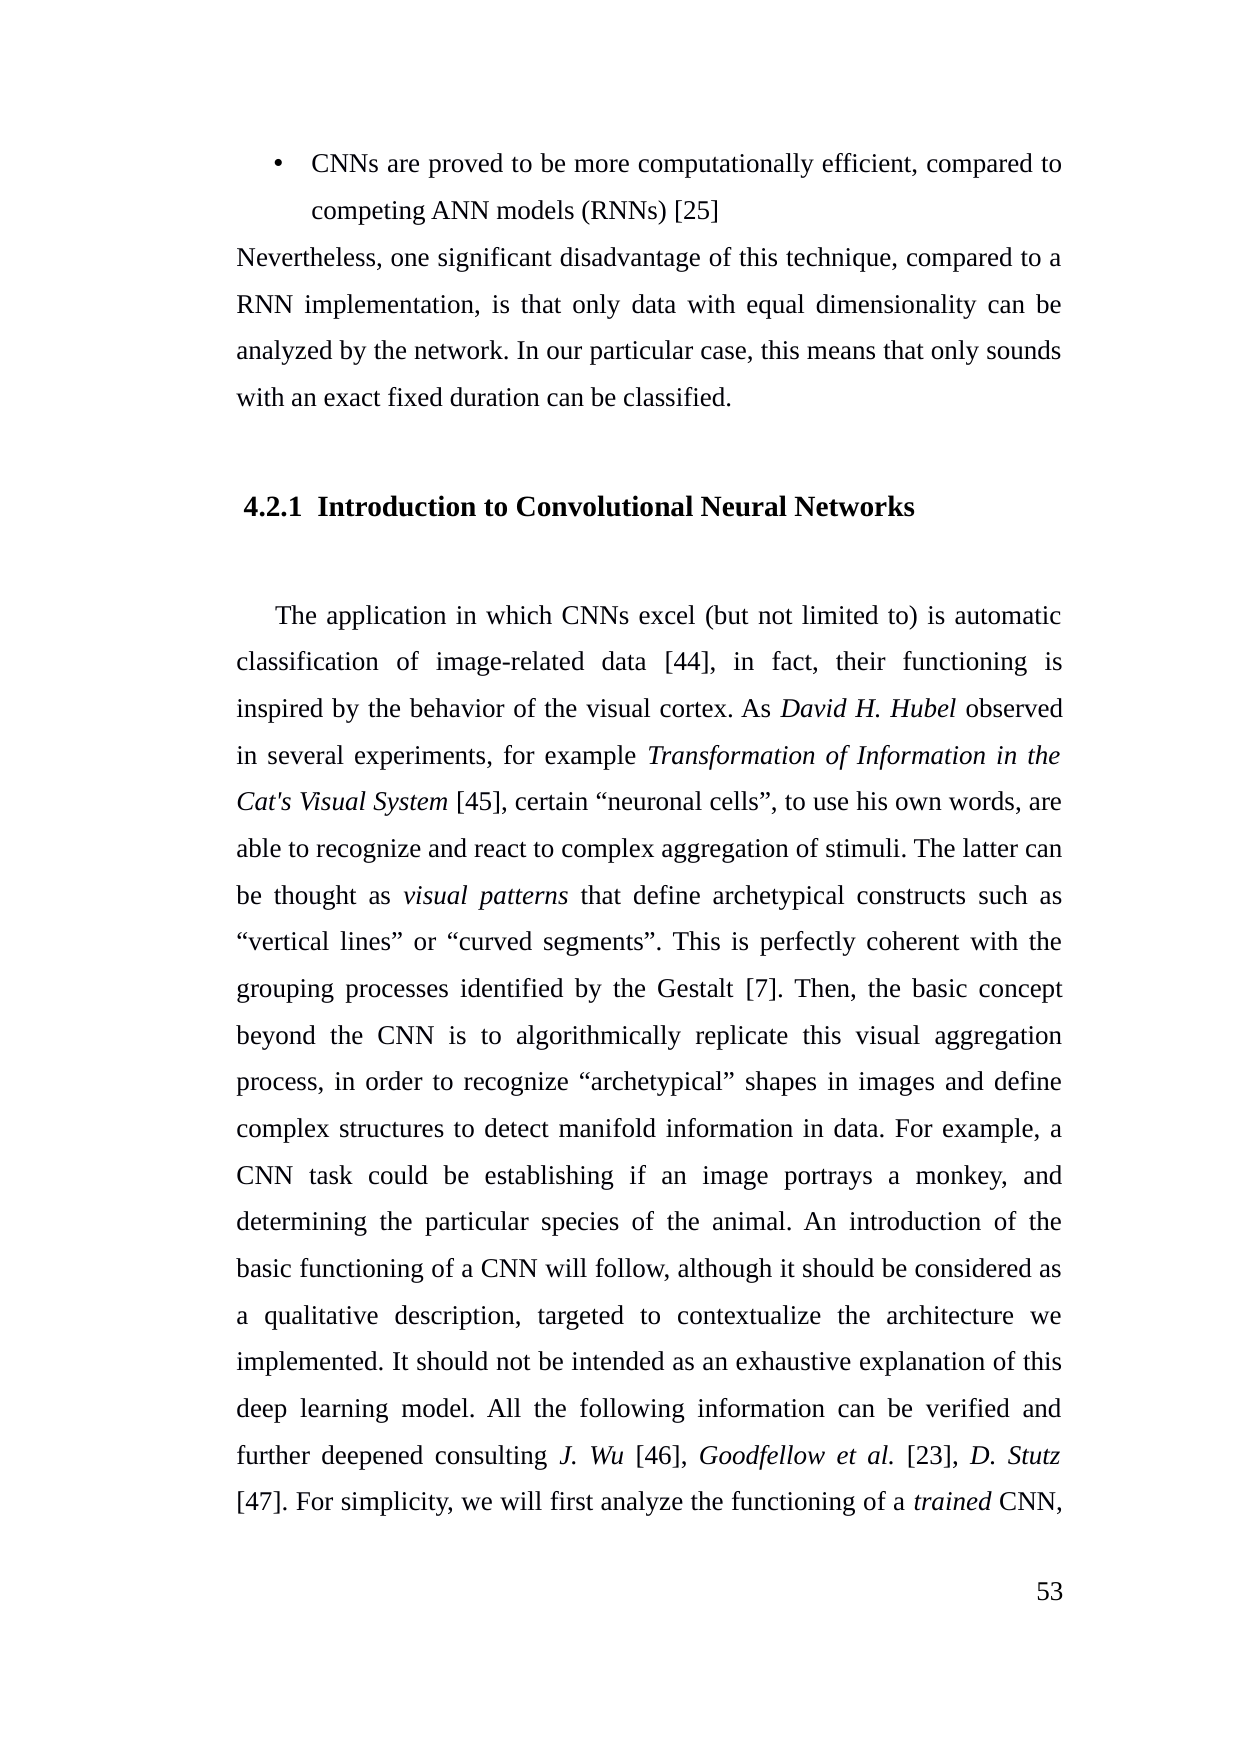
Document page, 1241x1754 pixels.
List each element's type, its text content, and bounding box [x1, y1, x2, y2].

text The application in which CNNs excel (but not limited to) is automatic classification of image-related data [44], in fact, their functioning is inspired by the behavior of the visual cortex. As David H. Hubel observed in several experiments, for example Transformation of Information in the Cat's Visual System [45], certain “neuronal cells”, to use his own words, are able to recognize and react to complex aggregation of stimuli. The latter can be thought as visual patterns that define archetypical constructs such as “vertical lines” or “curved segments”. This is perfectly coherent with the grouping processes identified by the Gestalt [7]. Then, the basic concept beyond the CNN is to algorithmically replicate this visual aggregation process, in order to recognize “archetypical” shapes in images and define complex structures to detect manifold information in data. For example, a CNN task could be establishing if an image portrays a monkey, and determining the particular species of the animal. An introduction of the basic functioning of a CNN will follow, although it should be considered as a qualitative description, targeted to contextualize the architecture we implemented. It should not be intended as an exhaustive explanation of this deep learning model. All the following information can be verified and further deepened consulting J. Wu [46], Goodfellow et al. [23], D. Stutz [47]. For simplicity, we will first analyze the functioning of a trained CNN, [236, 599, 1063, 1517]
text Nevertheless, one significant disadvantage of this technique, compared to a RNN implementation, is that only data with equal dimensionality can be analyzed by the network. In our particular case, this means that only sounds with an exact fixed duration can be classified. [236, 241, 1063, 412]
subtitle Introduction to Convolutional Neural Networks [236, 489, 1063, 523]
list CNNs are proved to be more computationally efficient, compared to competing ANN models (RNNs) [25] [274, 148, 1063, 226]
